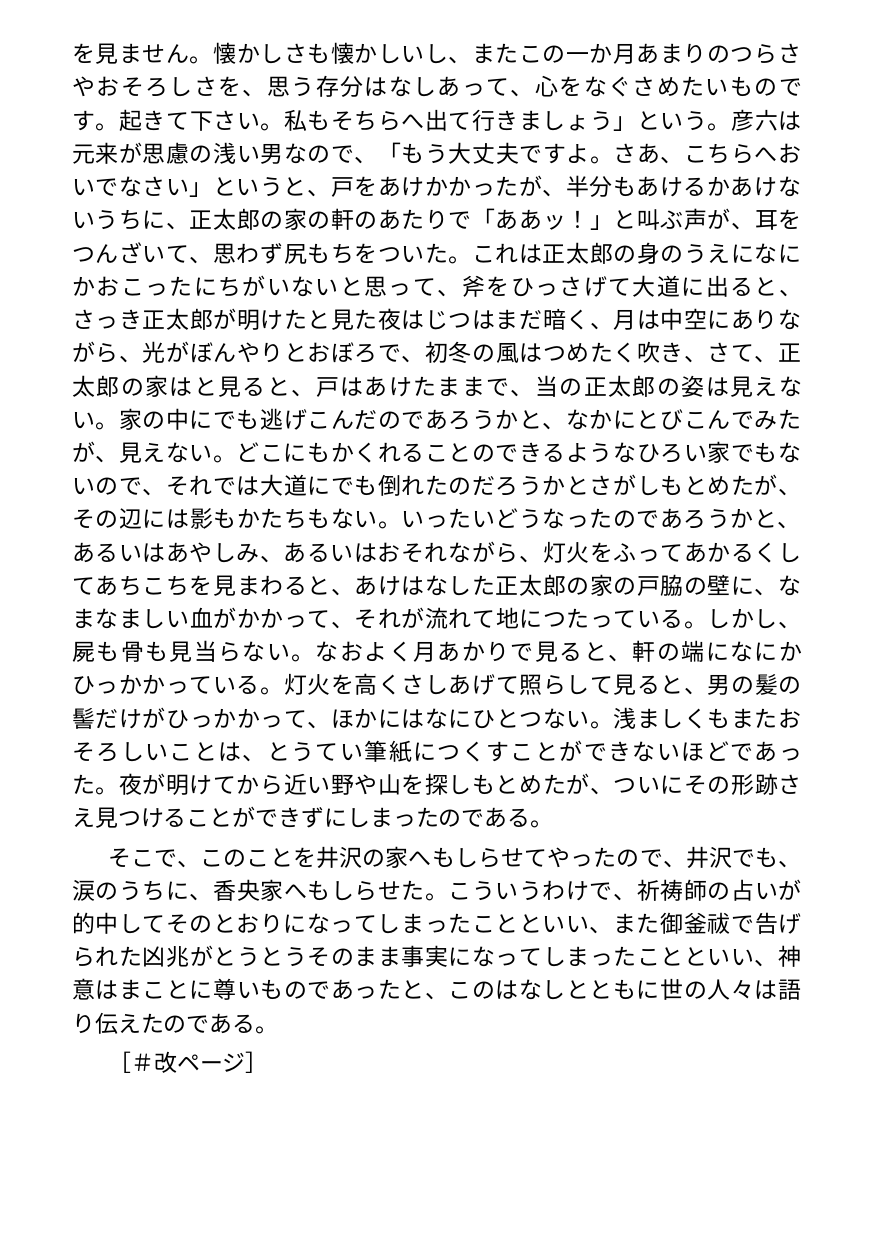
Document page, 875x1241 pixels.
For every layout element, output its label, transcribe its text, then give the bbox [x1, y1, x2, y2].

text を見ません。懐かしさも懐かしいし、またこの一か月あまりのつらさやおそろしさを、思う存分はなしあって、心をなぐさめたいものです。起きて下さい。私もそちらへ出て行きましょう」という。彦六は元来が思慮の浅い男なので、「もう大丈夫ですよ。さあ、こちらへおいでなさい」というと、戸をあけかかったが、半分もあけるかあけないうちに、正太郎の家の軒のあたりで「ああッ！」と叫ぶ声が、耳をつんざいて、思わず尻もちをついた。これは正太郎の身のうえになにかおこったにちがいないと思って、斧をひっさげて大道に出ると、さっき正太郎が明けたと見た夜はじつはまだ暗く、月は中空にありながら、光がぼんやりとおぼろで、初冬の風はつめたく吹き、さて、正太郎の家はと見ると、戸はあけたままで、当の正太郎の姿は見えない。家の中にでも逃げこんだのであろうかと、なかにとびこんでみたが、見えない。どこにもかくれることのできるようなひろい家でもないので、それでは大道にでも倒れたのだろうかとさがしもとめたが、その辺には影もかたちもない。いったいどうなったのであろうかと、あるいはあやしみ、あるいはおそれながら、灯火をふってあかるくしてあちこちを見まわると、あけはなした正太郎の家の戸脇の壁に、なまなましい血がかかって、それが流れて地につたっている。しかし、屍も骨も見当らない。なおよく月あかりで見ると、軒の端になにかひっかかっている。灯火を高くさしあげて照らして見ると、男の髪の髻だけがひっかかって、ほかにはなにひとつない。浅ましくもまたおそろしいことは、とうてい筆紙につくすことができないほどであった。夜が明けてから近い野や山を探しもとめたが、ついにその形跡さえ見つけることができずにしまったのである。 [72, 36, 802, 833]
text そこで、このことを井沢の家へもしらせてやったので、井沢でも、涙のうちに、香央家へもしらせた。こういうわけで、祈祷師の占いが的中してそのとおりになってしまったことといい、また御釜祓で告げられた凶兆がとうとうそのまま事実になってしまったことといい、神意はまことに尊いものであったと、このはなしとともに世の人々は語り伝えたのである。 [72, 839, 802, 1039]
text ［＃改ページ］ [72, 1045, 802, 1078]
